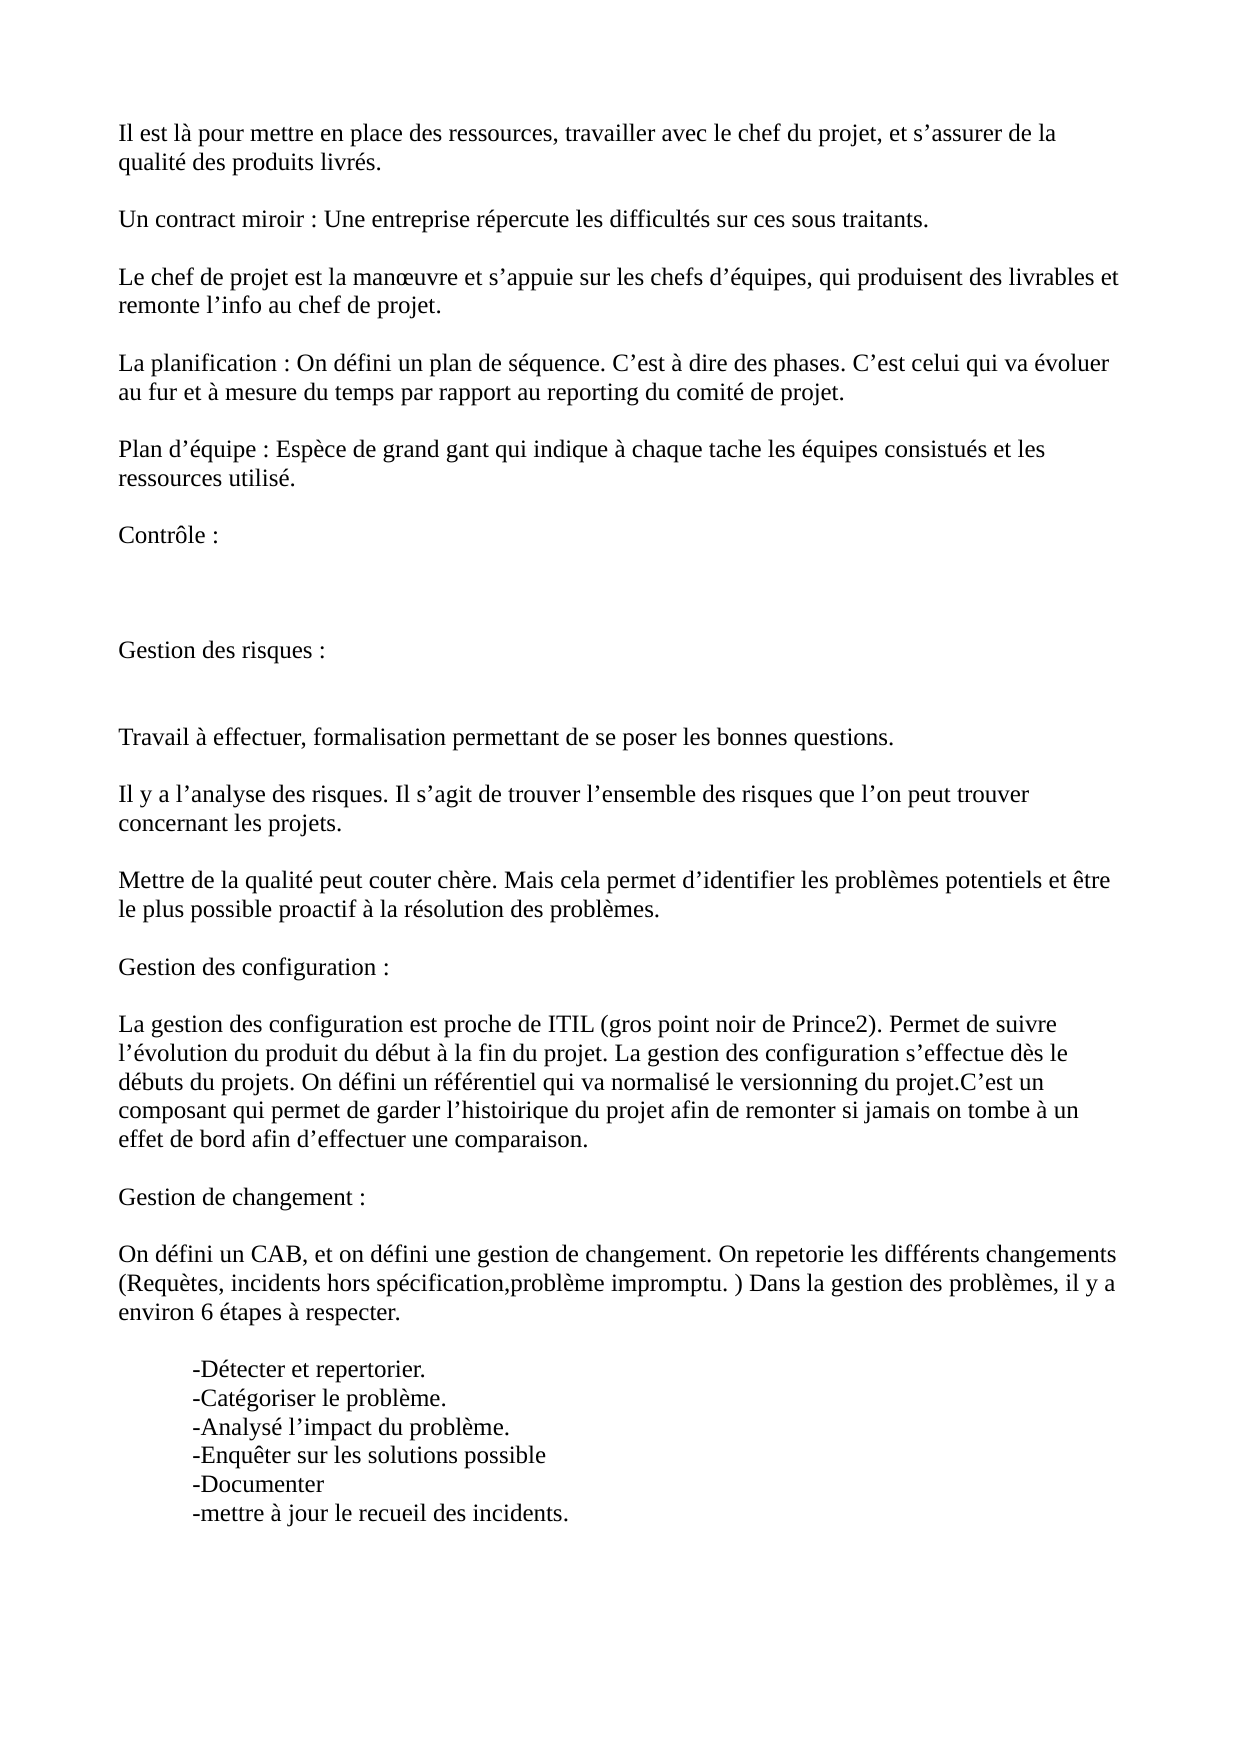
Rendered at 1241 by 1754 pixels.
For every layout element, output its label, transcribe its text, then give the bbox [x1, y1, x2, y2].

text Le chef de projet est la manœuvre et s’appuie sur les chefs d’équipes, qui produisent des livrables et remonte l’info au chef de projet. [118, 262, 1122, 319]
text La planification : On défini un plan de séquence. C’est à dire des phases. C’est celui qui va évoluer au fur et à mesure du temps par rapport au reporting du comité de projet. [118, 348, 1122, 406]
text Il y a l’analyse des risques. Il s’agit de trouver l’ensemble des risques que l’on peut trouver concernant les projets. [118, 779, 1122, 837]
text Plan d’équipe : Espèce de grand gant qui indique à chaque tache les équipes consistués et les ressources utilisé. [118, 434, 1122, 492]
text Travail à effectuer, formalisation permettant de se poser les bonnes questions. [118, 722, 1122, 751]
text La gestion des configuration est proche de ITIL (gros point noir de Prince2). Permet de suivre l’évolution du produit du début à la fin du projet. La gestion des configuration s’effectue dès le débuts du projets. On défini un référentiel qui va normalisé le versionning du projet.C’est un composant qui permet de garder l’histoirique du projet afin de remonter si jamais on tombe à un effet de bord afin d’effectuer une comparaison. [118, 1009, 1122, 1153]
text -Détecter et repertorier. [118, 1354, 1122, 1383]
text -Catégoriser le problème. [118, 1383, 1122, 1412]
text Il est là pour mettre en place des ressources, travailler avec le chef du projet, et s’assurer de la qualité des produits livrés. [118, 118, 1122, 176]
text Un contract miroir : Une entreprise répercute les difficultés sur ces sous traitants. [118, 204, 1122, 233]
text -mettre à jour le recueil des incidents. [118, 1498, 1122, 1527]
text On défini un CAB, et on défini une gestion de changement. On repetorie les différents changements (Requètes, incidents hors spécification,problème impromptu. ) Dans la gestion des problèmes, il y a environ 6 étapes à respecter. [118, 1239, 1122, 1326]
text -Documenter [118, 1469, 1122, 1498]
text Gestion des configuration : [118, 952, 1122, 981]
text Contrôle : [118, 521, 1122, 549]
text -Enquêter sur les solutions possible [118, 1441, 1122, 1469]
text -Analysé l’impact du problème. [118, 1412, 1122, 1441]
text Mettre de la qualité peut couter chère. Mais cela permet d’identifier les problèmes potentiels et être le plus possible proactif à la résolution des problèmes. [118, 866, 1122, 923]
text Gestion de changement : [118, 1182, 1122, 1211]
text Gestion des risques : [118, 636, 1122, 664]
